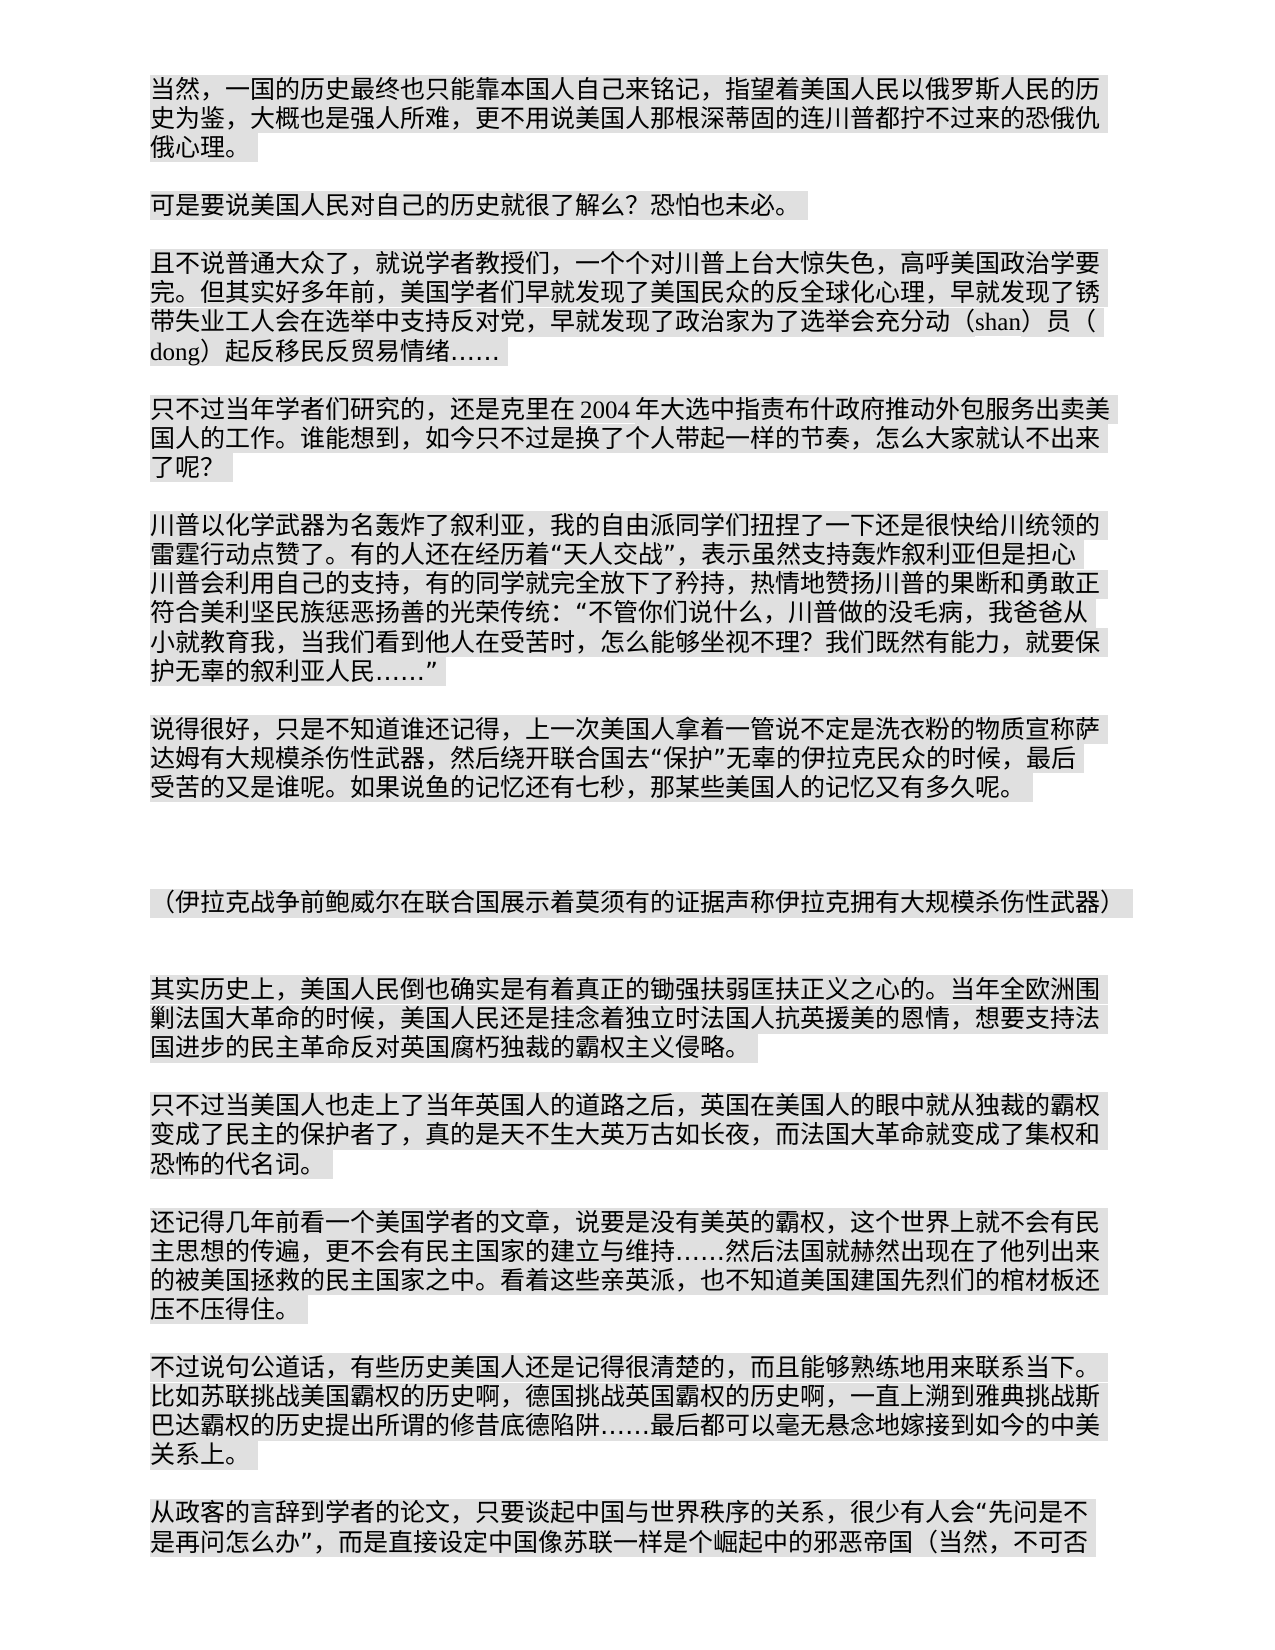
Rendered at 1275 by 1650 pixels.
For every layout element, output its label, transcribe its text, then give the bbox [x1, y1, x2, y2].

text 当然，一国的历史最终也只能靠本国人自己来铭记，指望着美国人民以俄罗斯人民的历 史为鉴，大概也是强人所难，更不用说美国人那根深蒂固的连川普都拧不过来的恐俄仇 俄心理。 可是要说美国人民对自己的历史就很了解么？恐怕也未必。 且不说普通大众了，就说学者教授们，一个个对川普上台大惊失色，高呼美国政治学要 完。但其实好多年前，美国学者们早就发现了美国民众的反全球化心理，早就发现了锈 带失业工人会在选举中支持反对党，早就发现了政治家为了选举会充分动（shan）员（ dong）起反移民反贸易情绪…… 只不过当年学者们研究的，还是克里在2004年大选中指责布什政府推动外包服务出卖美 国人的工作。谁能想到，如今只不过是换了个人带起一样的节奏，怎么大家就认不出来 了呢？ 川普以化学武器为名轰炸了叙利亚，我的自由派同学们扭捏了一下还是很快给川统领的 雷霆行动点赞了。有的人还在经历着“天人交战”，表示虽然支持轰炸叙利亚但是担心 川普会利用自己的支持，有的同学就完全放下了矜持，热情地赞扬川普的果断和勇敢正 符合美利坚民族惩恶扬善的光荣传统：“不管你们说什么，川普做的没毛病，我爸爸从 小就教育我，当我们看到他人在受苦时，怎么能够坐视不理？我们既然有能力，就要保 护无辜的叙利亚人民……” 说得很好，只是不知道谁还记得，上一次美国人拿着一管说不定是洗衣粉的物质宣称萨 达姆有大规模杀伤性武器，然后绕开联合国去“保护”无辜的伊拉克民众的时候，最后 受苦的又是谁呢。如果说鱼的记忆还有七秒，那某些美国人的记忆又有多久呢。 （伊拉克战争前鲍威尔在联合国展示着莫须有的证据声称伊拉克拥有大规模杀伤性武器） 其实历史上，美国人民倒也确实是有着真正的锄强扶弱匡扶正义之心的。当年全欧洲围 剿法国大革命的时候，美国人民还是挂念着独立时法国人抗英援美的恩情，想要支持法 国进步的民主革命反对英国腐朽独裁的霸权主义侵略。 只不过当美国人也走上了当年英国人的道路之后，英国在美国人的眼中就从独裁的霸权 变成了民主的保护者了，真的是天不生大英万古如长夜，而法国大革命就变成了集权和 恐怖的代名词。 还记得几年前看一个美国学者的文章，说要是没有美英的霸权，这个世界上就不会有民 主思想的传遍，更不会有民主国家的建立与维持……然后法国就赫然出现在了他列出来 的被美国拯救的民主国家之中。看着这些亲英派，也不知道美国建国先烈们的棺材板还 压不压得住。 不过说句公道话，有些历史美国人还是记得很清楚的，而且能够熟练地用来联系当下。 比如苏联挑战美国霸权的历史啊，德国挑战英国霸权的历史啊，一直上溯到雅典挑战斯 巴达霸权的历史提出所谓的修昔底德陷阱……最后都可以毫无悬念地嫁接到如今的中美 关系上。 从政客的言辞到学者的论文，只要谈起中国与世界秩序的关系，很少有人会“先问是不 是再问怎么办”，而是直接设定中国像苏联一样是个崛起中的邪恶帝国（当然，不可否 [150, 75, 1125, 1557]
